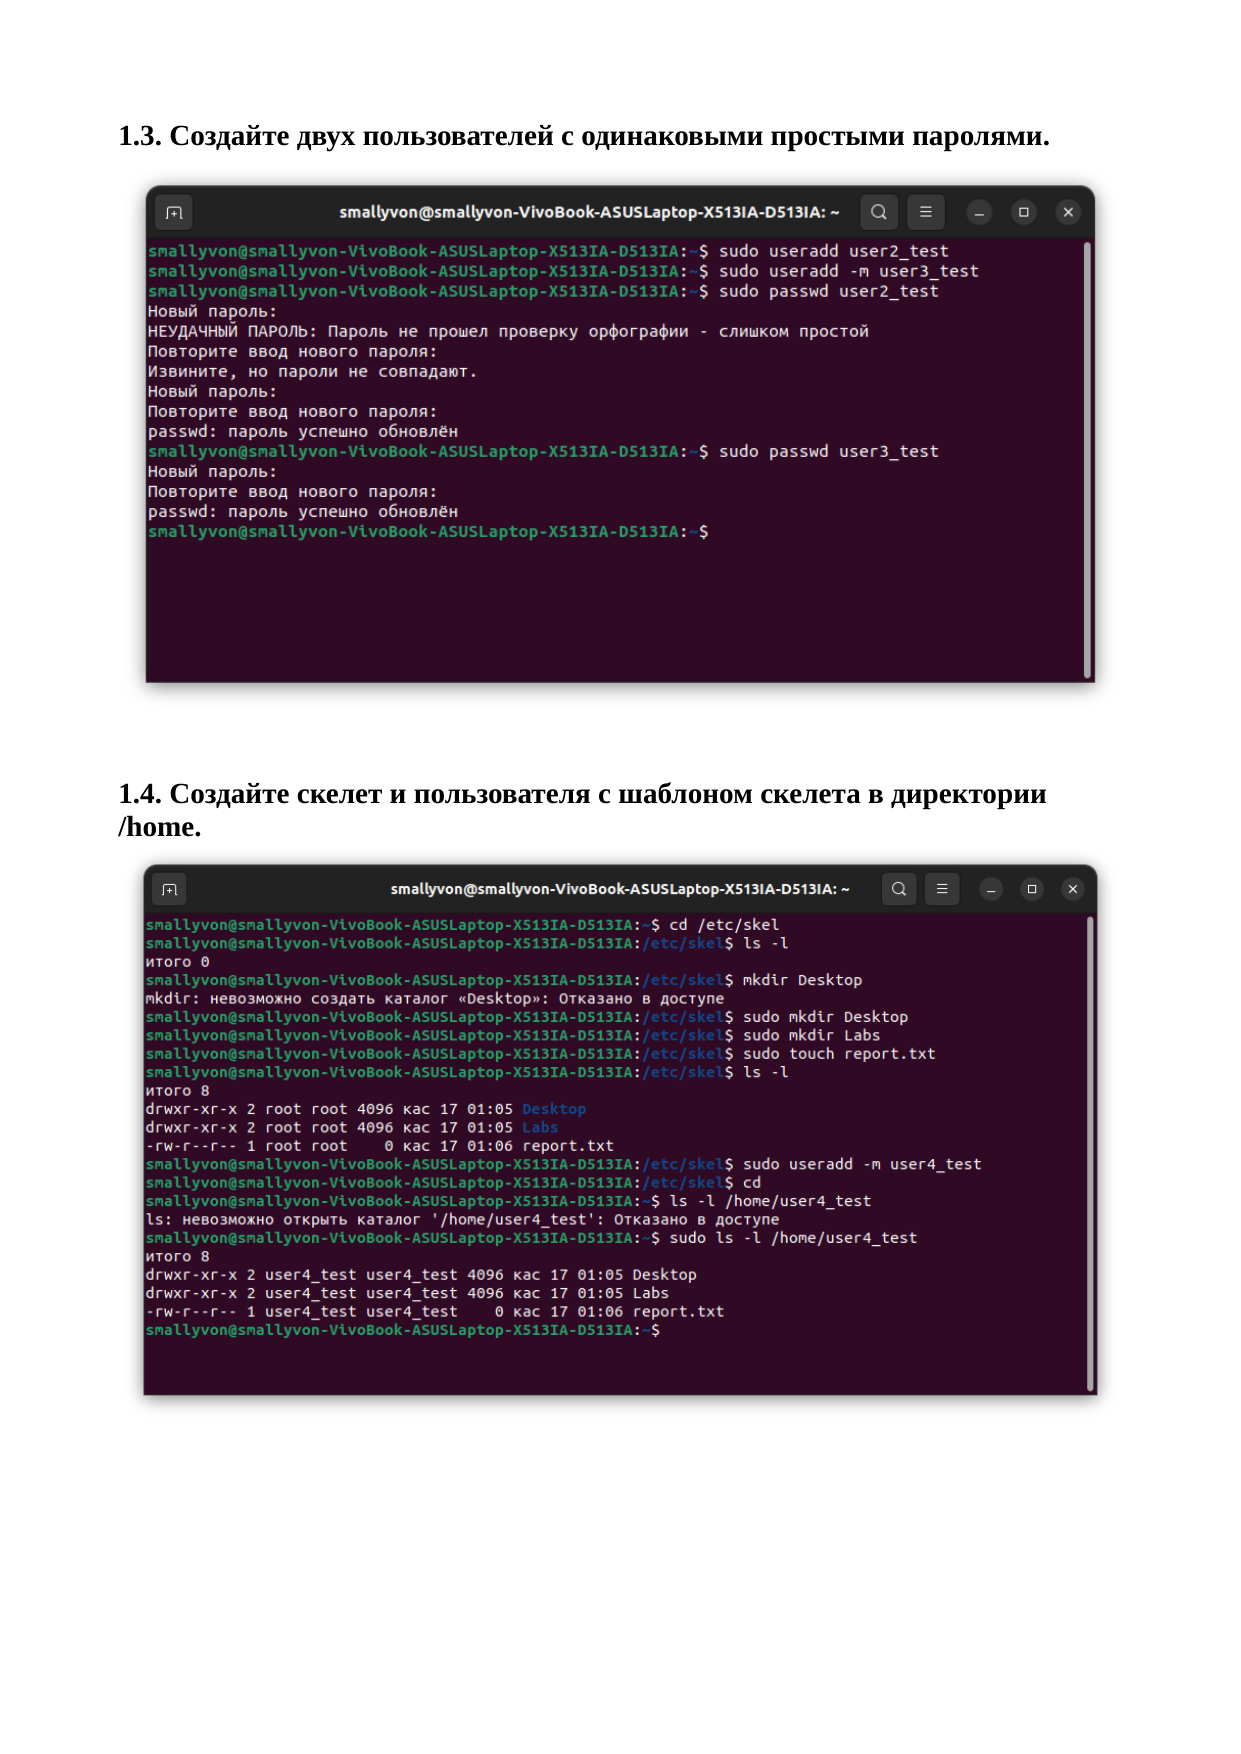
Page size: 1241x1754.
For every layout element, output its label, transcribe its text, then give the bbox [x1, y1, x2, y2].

text 1.3. Создайте двух пользователей с одинаковыми простыми паролями. [118, 118, 1122, 161]
picture [118, 161, 1123, 714]
picture [118, 843, 1123, 1424]
text 1.4. Создайте скелет и пользователя с шаблоном скелета в директории /home. [118, 776, 1122, 843]
text [118, 714, 1122, 776]
